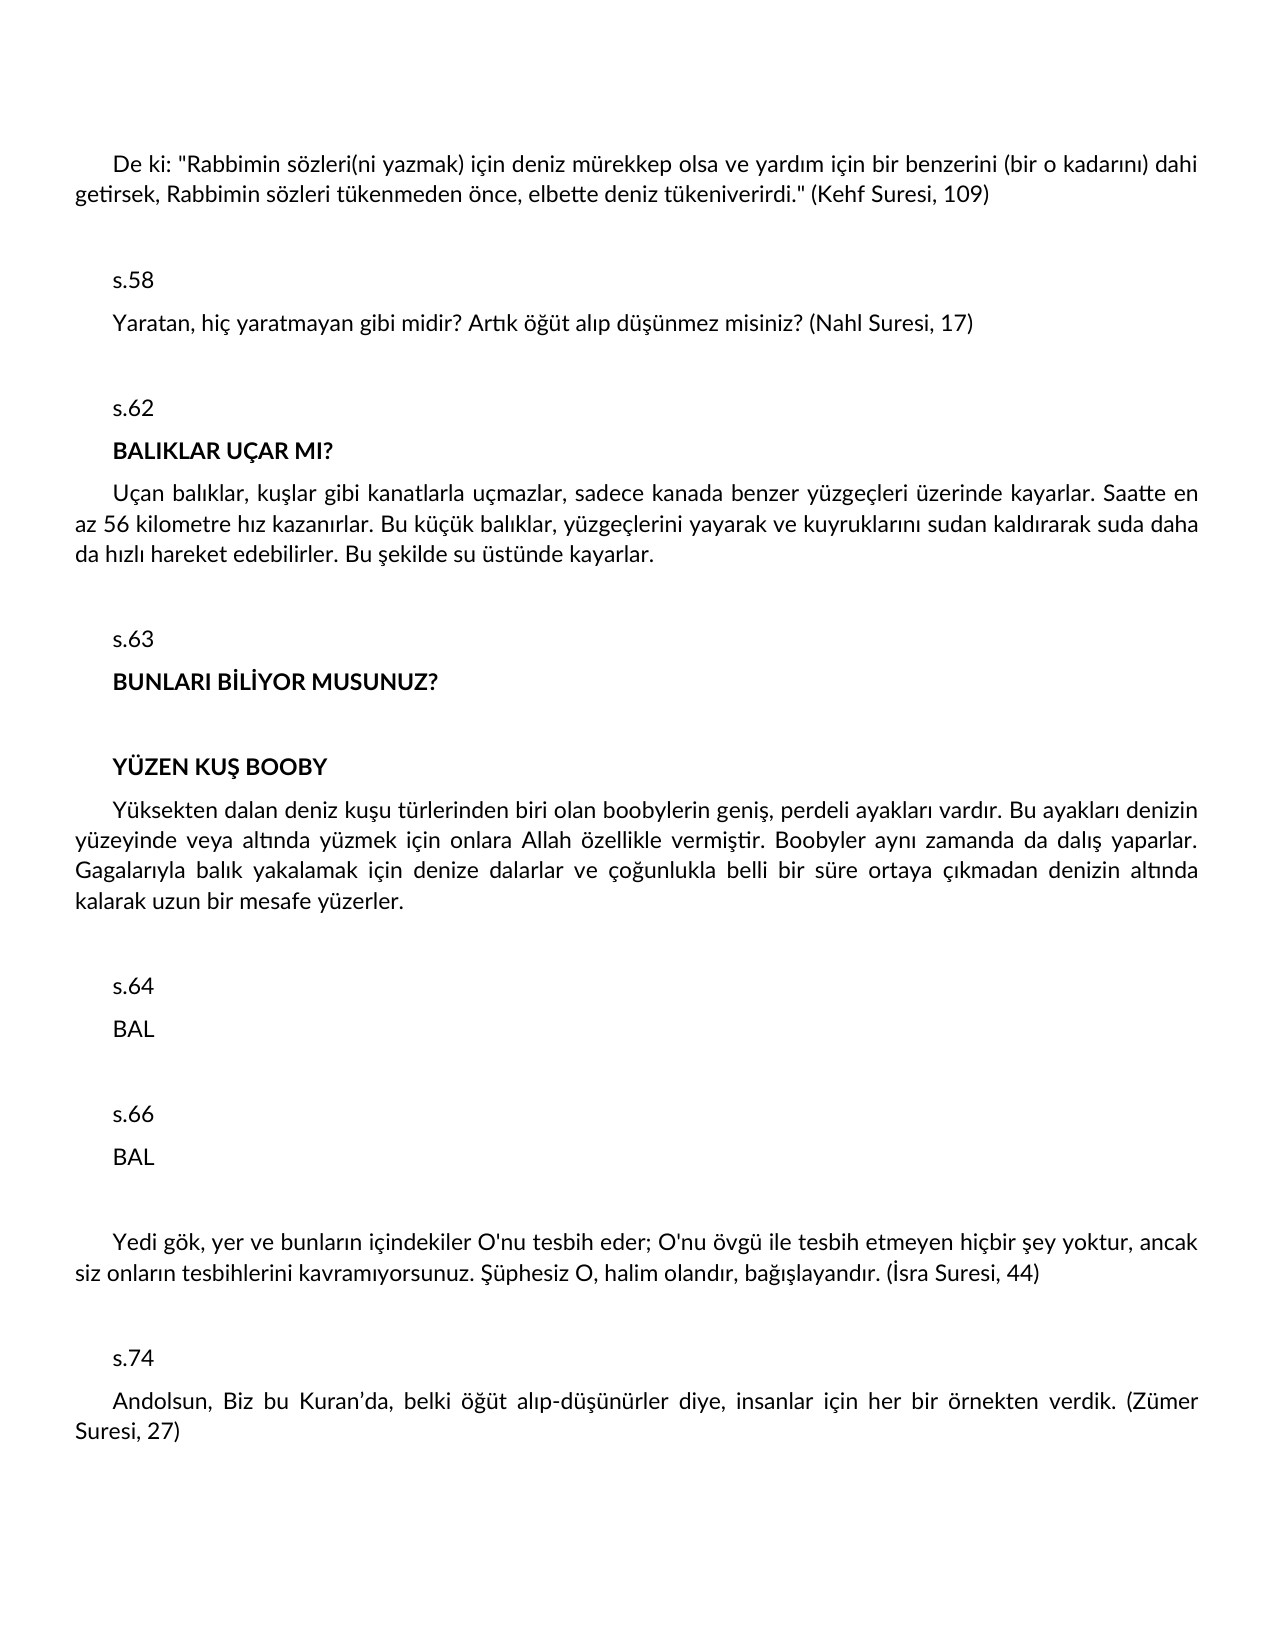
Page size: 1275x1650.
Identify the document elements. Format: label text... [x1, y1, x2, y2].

text s.74 [75, 1344, 1200, 1371]
text BUNLARI BİLİYOR MUSUNUZ? [75, 668, 1200, 695]
text s.64 [75, 972, 1200, 999]
text Yüksekten dalan deniz kuşu türlerinden biri olan boobylerin geniş, perdeli ayakları vardır. Bu ayakları denizin yüzeyinde veya altında yüzmek için onlara Allah özellikle vermiştir. Boobyler aynı zamanda da dalış yaparlar. Gagalarıyla balık yakalamak için denize dalarlar ve çoğunlukla belli bir süre ortaya çıkmadan denizin altında kalarak uzun bir mesafe yüzerler. [75, 796, 1200, 914]
text Andolsun, Biz bu Kuran’da, belki öğüt alıp-düşünürler diye, insanlar için her bir örnekten verdik. (Zümer Suresi, 27) [75, 1386, 1200, 1444]
text Yaratan, hiç yaratmayan gibi midir? Artık öğüt alıp düşünmez misiniz? (Nahl Suresi, 17) [75, 308, 1200, 336]
text De ki: "Rabbimin sözleri(ni yazmak) için deniz mürekkep olsa ve yardım için bir benzerini (bir o kadarını) dahi getirsek, Rabbimin sözleri tükenmeden önce, elbette deniz tükeniverirdi." (Kehf Suresi, 109) [75, 150, 1200, 208]
text Yedi gök, yer ve bunların içindekiler O'nu tesbih eder; O'nu övgü ile tesbih etmeyen hiçbir şey yoktur, ancak siz onların tesbihlerini kavramıyorsunuz. Şüphesiz O, halim olandır, bağışlayandır. (İsra Suresi, 44) [75, 1228, 1200, 1286]
text Uçan balıklar, kuşlar gibi kanatlarla uçmazlar, sadece kanada benzer yüzgeçleri üzerinde kayarlar. Saatte en az 56 kilometre hız kazanırlar. Bu küçük balıklar, yüzgeçlerini yayarak ve kuyruklarını sudan kaldırarak suda daha da hızlı hareket edebilirler. Bu şekilde su üstünde kayarlar. [75, 479, 1200, 567]
text s.62 [75, 394, 1200, 421]
text BAL [75, 1143, 1200, 1170]
text BALIKLAR UÇAR MI? [75, 436, 1200, 464]
text BAL [75, 1014, 1200, 1042]
text s.63 [75, 625, 1200, 652]
text YÜZEN KUŞ BOOBY [75, 753, 1200, 781]
text s.66 [75, 1100, 1200, 1127]
text s.58 [75, 266, 1200, 293]
